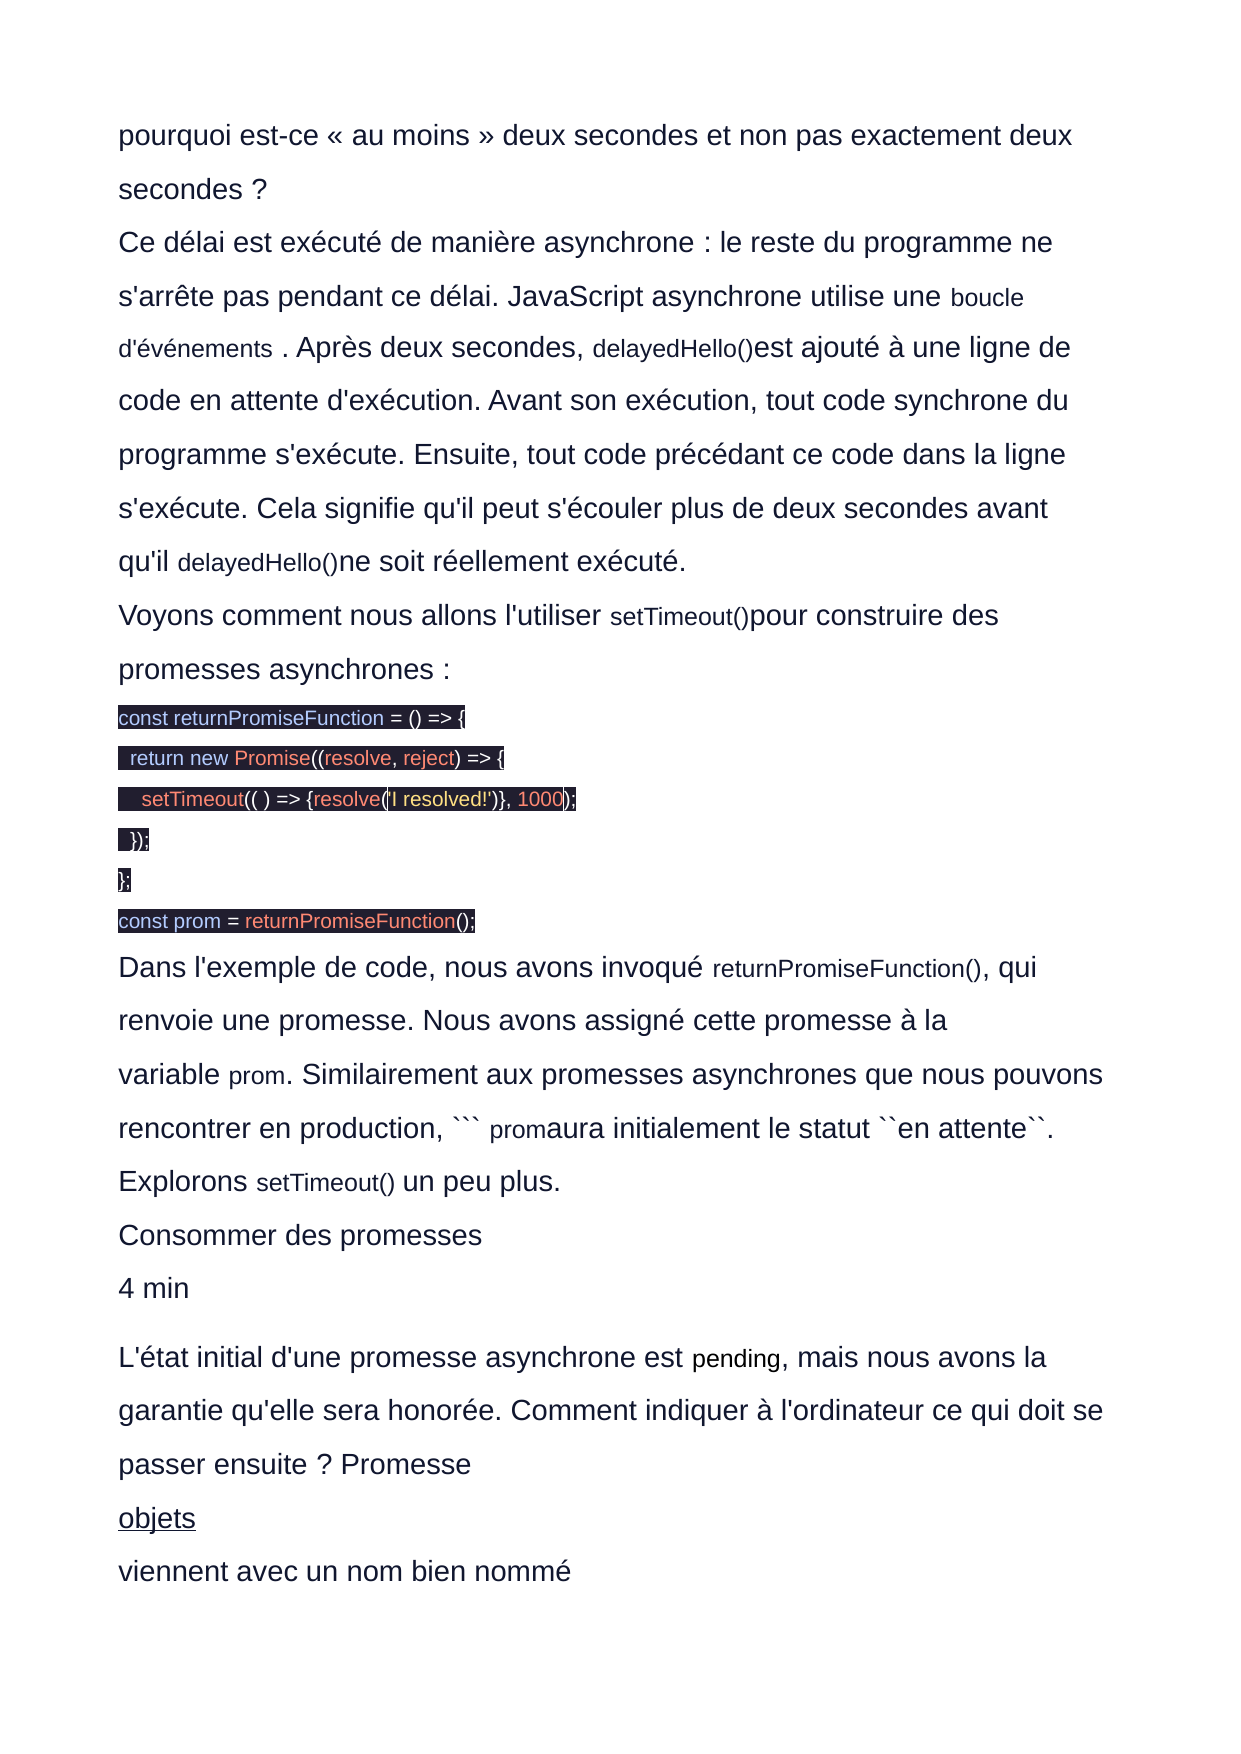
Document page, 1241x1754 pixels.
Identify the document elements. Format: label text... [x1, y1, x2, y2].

text }; [118, 868, 1122, 892]
text pourquoi est-ce « au moins » deux secondes et non pas exactement deux secondes ? [118, 118, 1122, 205]
text const prom = returnPromiseFunction(); [118, 909, 1122, 933]
text Ce délai est exécuté de manière asynchrone : le reste du programme ne s'arrête pas pendant ce délai. JavaScript asynchrone utilise une boucle d'événements . Après deux secondes, delayedHello()est ajouté à une ligne de code en attente d'exécution. Avant son exécution, tout code synchrone du programme s'exécute. Ensuite, tout code précédant ce code dans la ligne s'exécute. Cela signifie qu'il peut s'écouler plus de deux secondes avant qu'il delayedHello()ne soit réellement exécuté. [118, 225, 1122, 578]
subtitle Consommer des promesses [118, 1218, 1122, 1251]
text Voyons comment nous allons l'utiliser setTimeout()pour construire des promesses asynchrones : [118, 598, 1122, 685]
text 4 min [118, 1272, 1122, 1305]
text L'état initial d'une promesse asynchrone est pending, mais nous avons la garantie qu'elle sera honorée. Comment indiquer à l'ordinateur ce qui doit se passer ensuite ? Promesse [118, 1340, 1122, 1481]
text Dans l'exemple de code, nous avons invoqué returnPromiseFunction(), qui renvoie une promesse. Nous avons assigné cette promesse à la variable prom. Similairement aux promesses asynchrones que nous pouvons rencontrer en production, ``` promaura initialement le statut ``en attente``. [118, 950, 1122, 1144]
text }); [118, 827, 1122, 851]
text viennent avec un nom bien nommé [118, 1554, 1122, 1588]
text setTimeout(( ) => {resolve('I resolved!')}, 1000); [118, 787, 1122, 811]
text return new Promise((resolve, reject) => { [118, 746, 1122, 770]
text Explorons setTimeout() un peu plus. [118, 1164, 1122, 1198]
text const returnPromiseFunction = () => { [118, 705, 1122, 729]
text objets [118, 1501, 1122, 1534]
